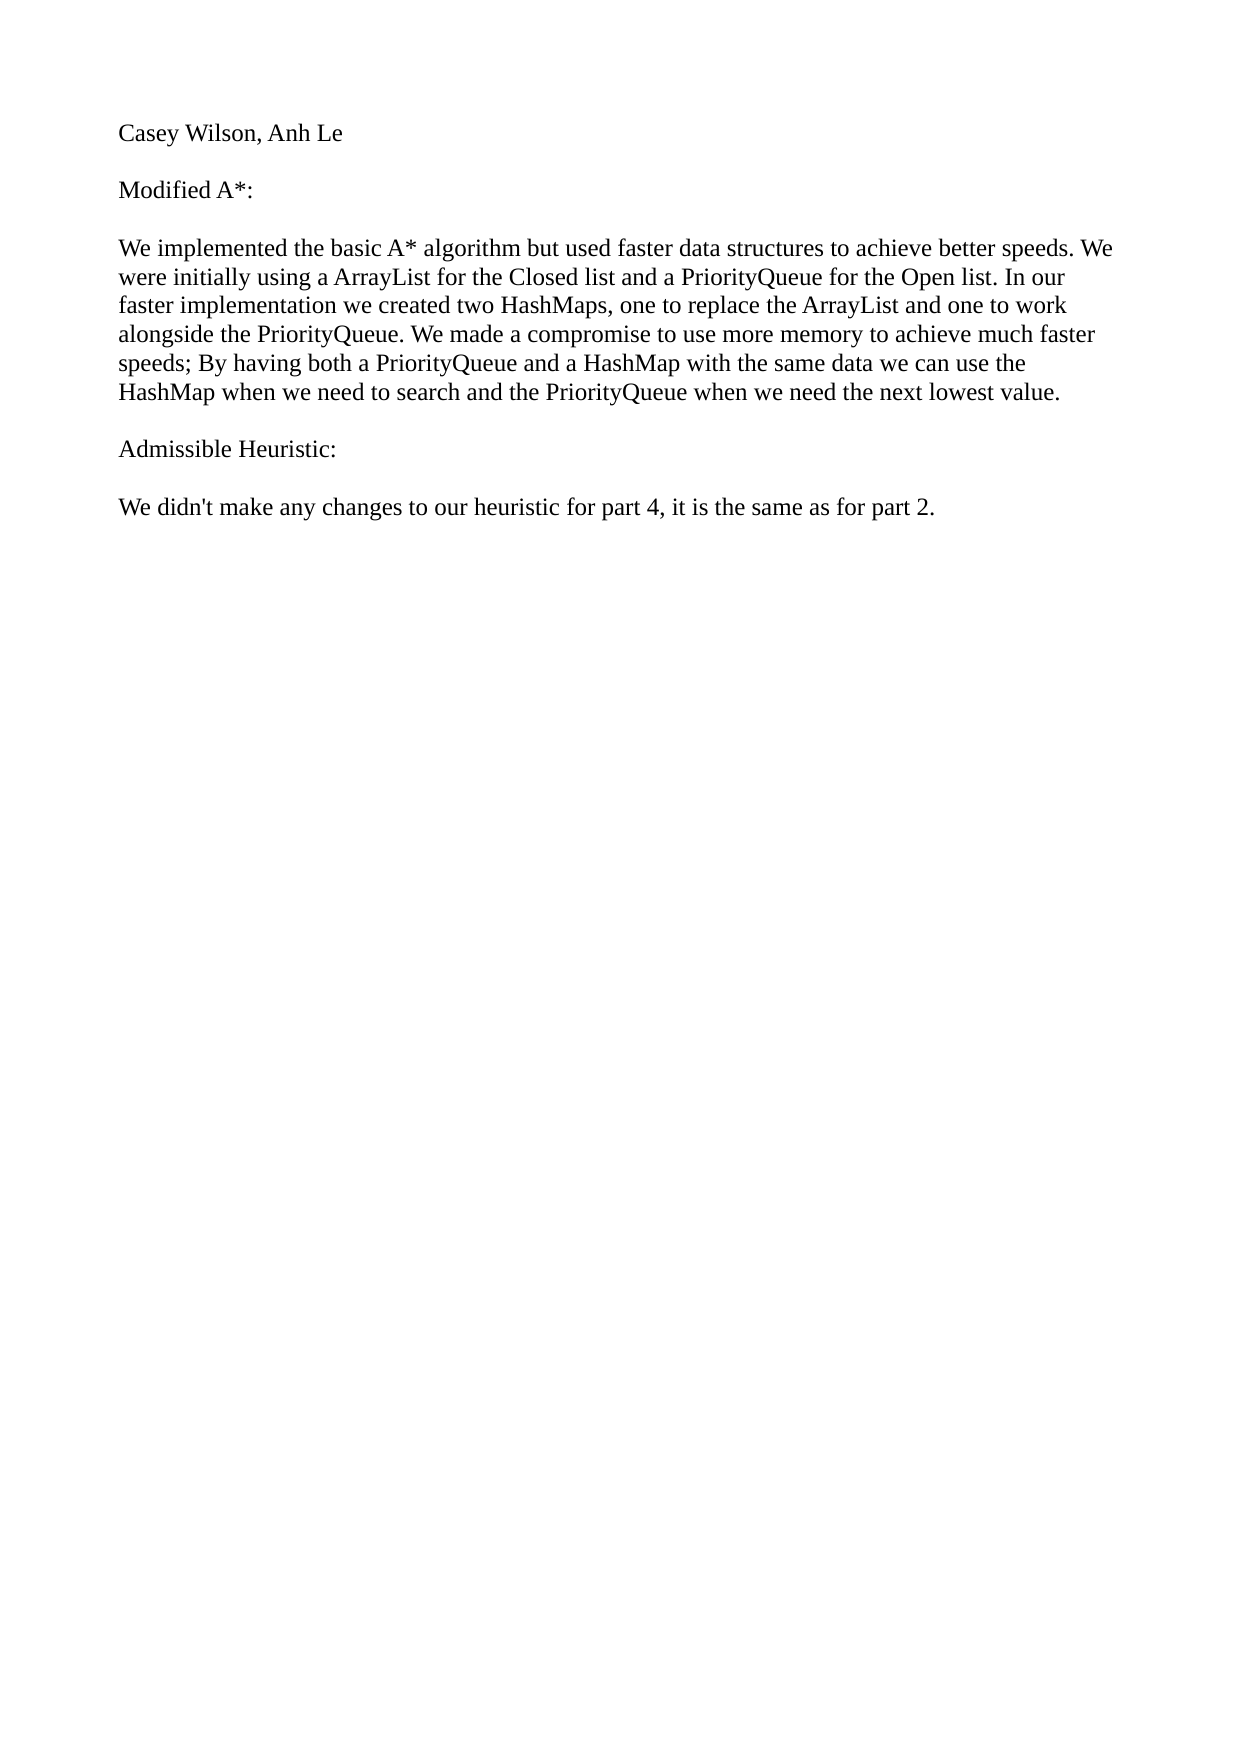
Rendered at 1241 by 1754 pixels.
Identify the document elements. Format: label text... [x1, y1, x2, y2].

text Casey Wilson, Anh Le [118, 118, 1122, 147]
text Admissible Heuristic: [118, 434, 1122, 463]
text Modified A*: [118, 176, 1122, 204]
text We didn't make any changes to our heuristic for part 4, it is the same as for part 2. [118, 492, 1122, 521]
text We implemented the basic A* algorithm but used faster data structures to achieve better speeds. We were initially using a ArrayList for the Closed list and a PriorityQueue for the Open list. In our faster implementation we created two HashMaps, one to replace the ArrayList and one to work alongside the PriorityQueue. We made a compromise to use more memory to achieve much faster speeds; By having both a PriorityQueue and a HashMap with the same data we can use the HashMap when we need to search and the PriorityQueue when we need the next lowest value. [118, 233, 1122, 406]
